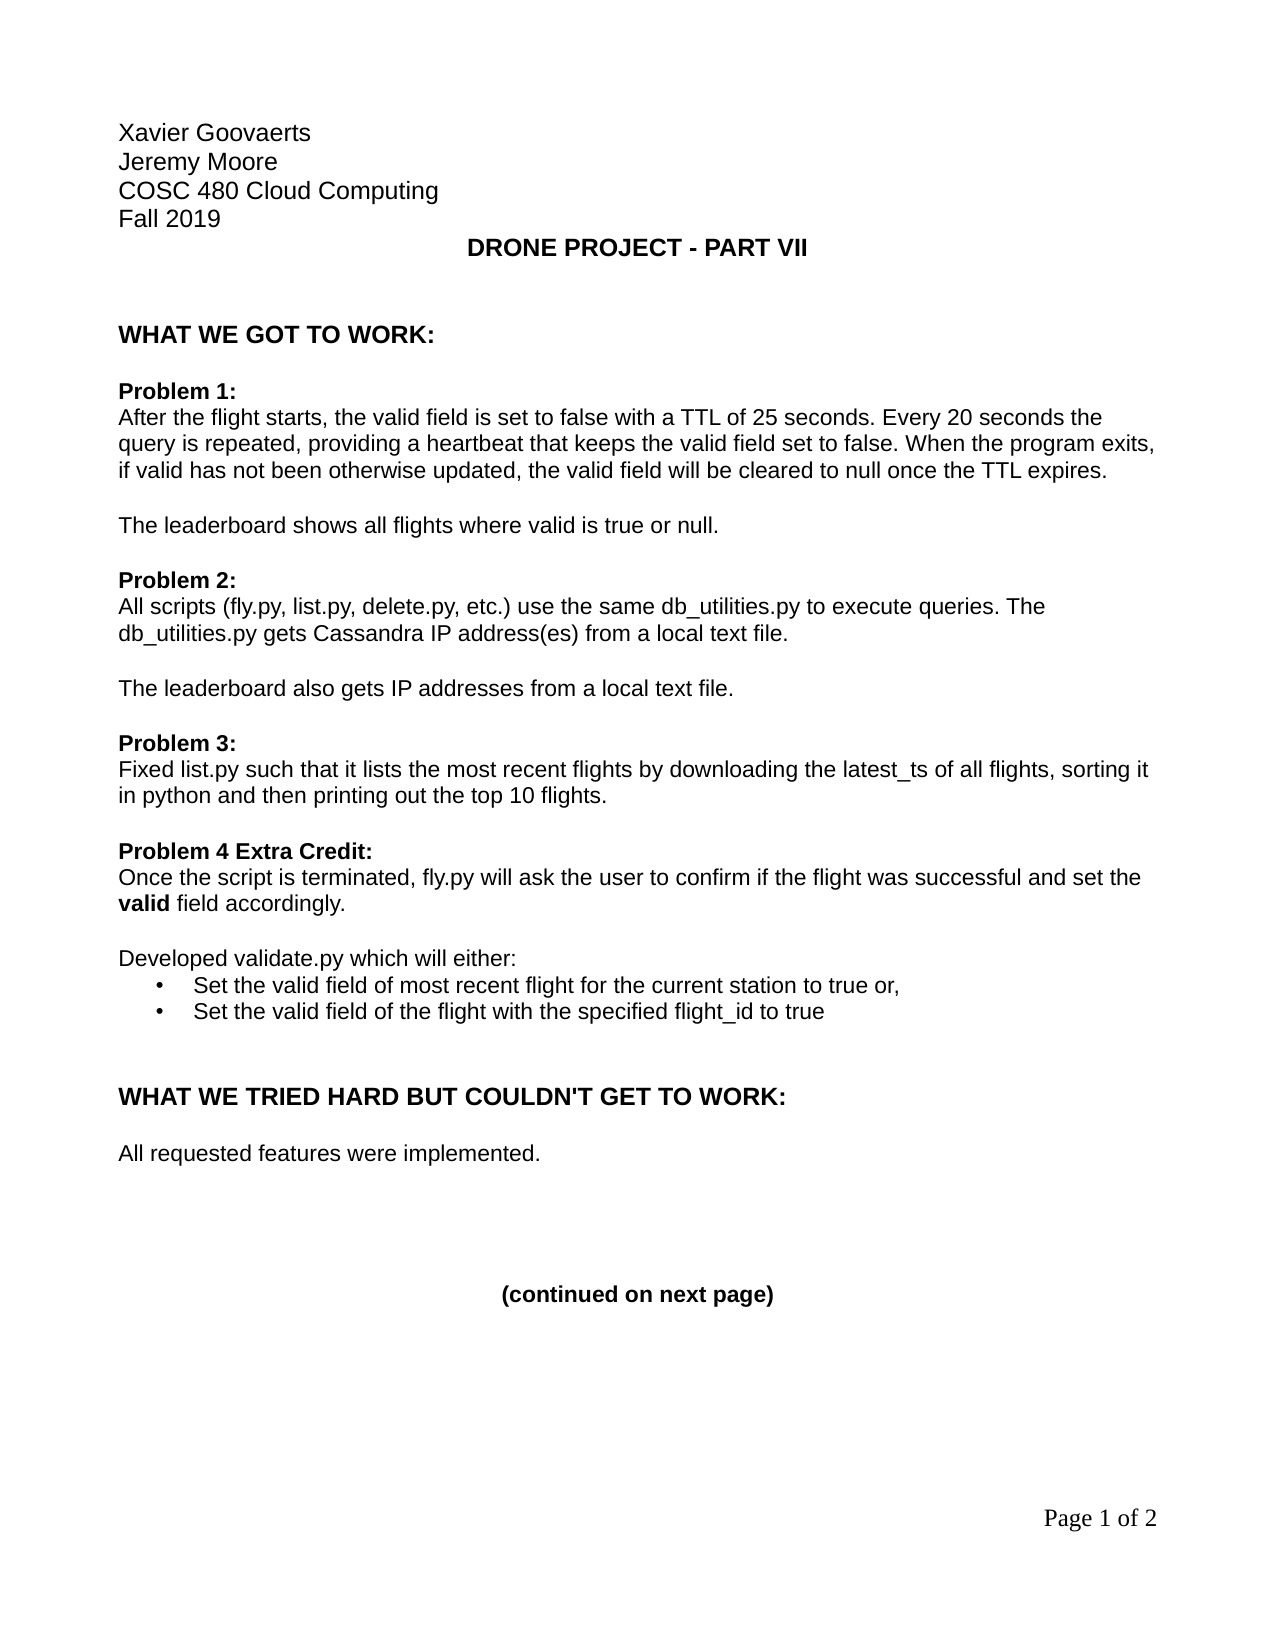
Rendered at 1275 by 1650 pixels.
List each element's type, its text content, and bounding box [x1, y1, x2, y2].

text The leaderboard shows all flights where valid is true or null. [118, 512, 1157, 538]
text WHAT WE TRIED HARD BUT COULDN'T GET TO WORK: [118, 1082, 1157, 1111]
text All requested features were implemented. [118, 1139, 1157, 1166]
text WHAT WE GOT TO WORK: [118, 320, 1157, 349]
text Problem 2: [118, 567, 1157, 593]
list Set the valid field of most recent flight for the current station to true or, [156, 972, 1157, 998]
text Problem 4 Extra Credit: [118, 838, 1157, 864]
text The leaderboard also gets IP addresses from a local text file. [118, 675, 1157, 701]
text Problem 1: [118, 378, 1157, 404]
text Developed validate.py which will either: [118, 945, 1157, 972]
text After the flight starts, the valid field is set to false with a TTL of 25 seconds. Every 20 seconds the query is repeated, providing a heartbeat that keeps the valid field set to false. When the program exits, if valid has not been otherwise updated, the valid field will be cleared to null once the TTL expires. [118, 404, 1157, 483]
text Problem 3: [118, 730, 1157, 756]
text Once the script is terminated, fly.py will ask the user to confirm if the flight was successful and set the valid field accordingly. [118, 864, 1157, 917]
text Fixed list.py such that it lists the most recent flights by downloading the latest_ts of all flights, sorting it in python and then printing out the top 10 flights. [118, 756, 1157, 809]
text All scripts (fly.py, list.py, delete.py, etc.) use the same db_utilities.py to execute queries. The db_utilities.py gets Cassandra IP address(es) from a local text file. [118, 593, 1157, 646]
list Set the valid field of the flight with the specified flight_id to true [156, 998, 1157, 1024]
text (continued on next page) [118, 1281, 1157, 1307]
